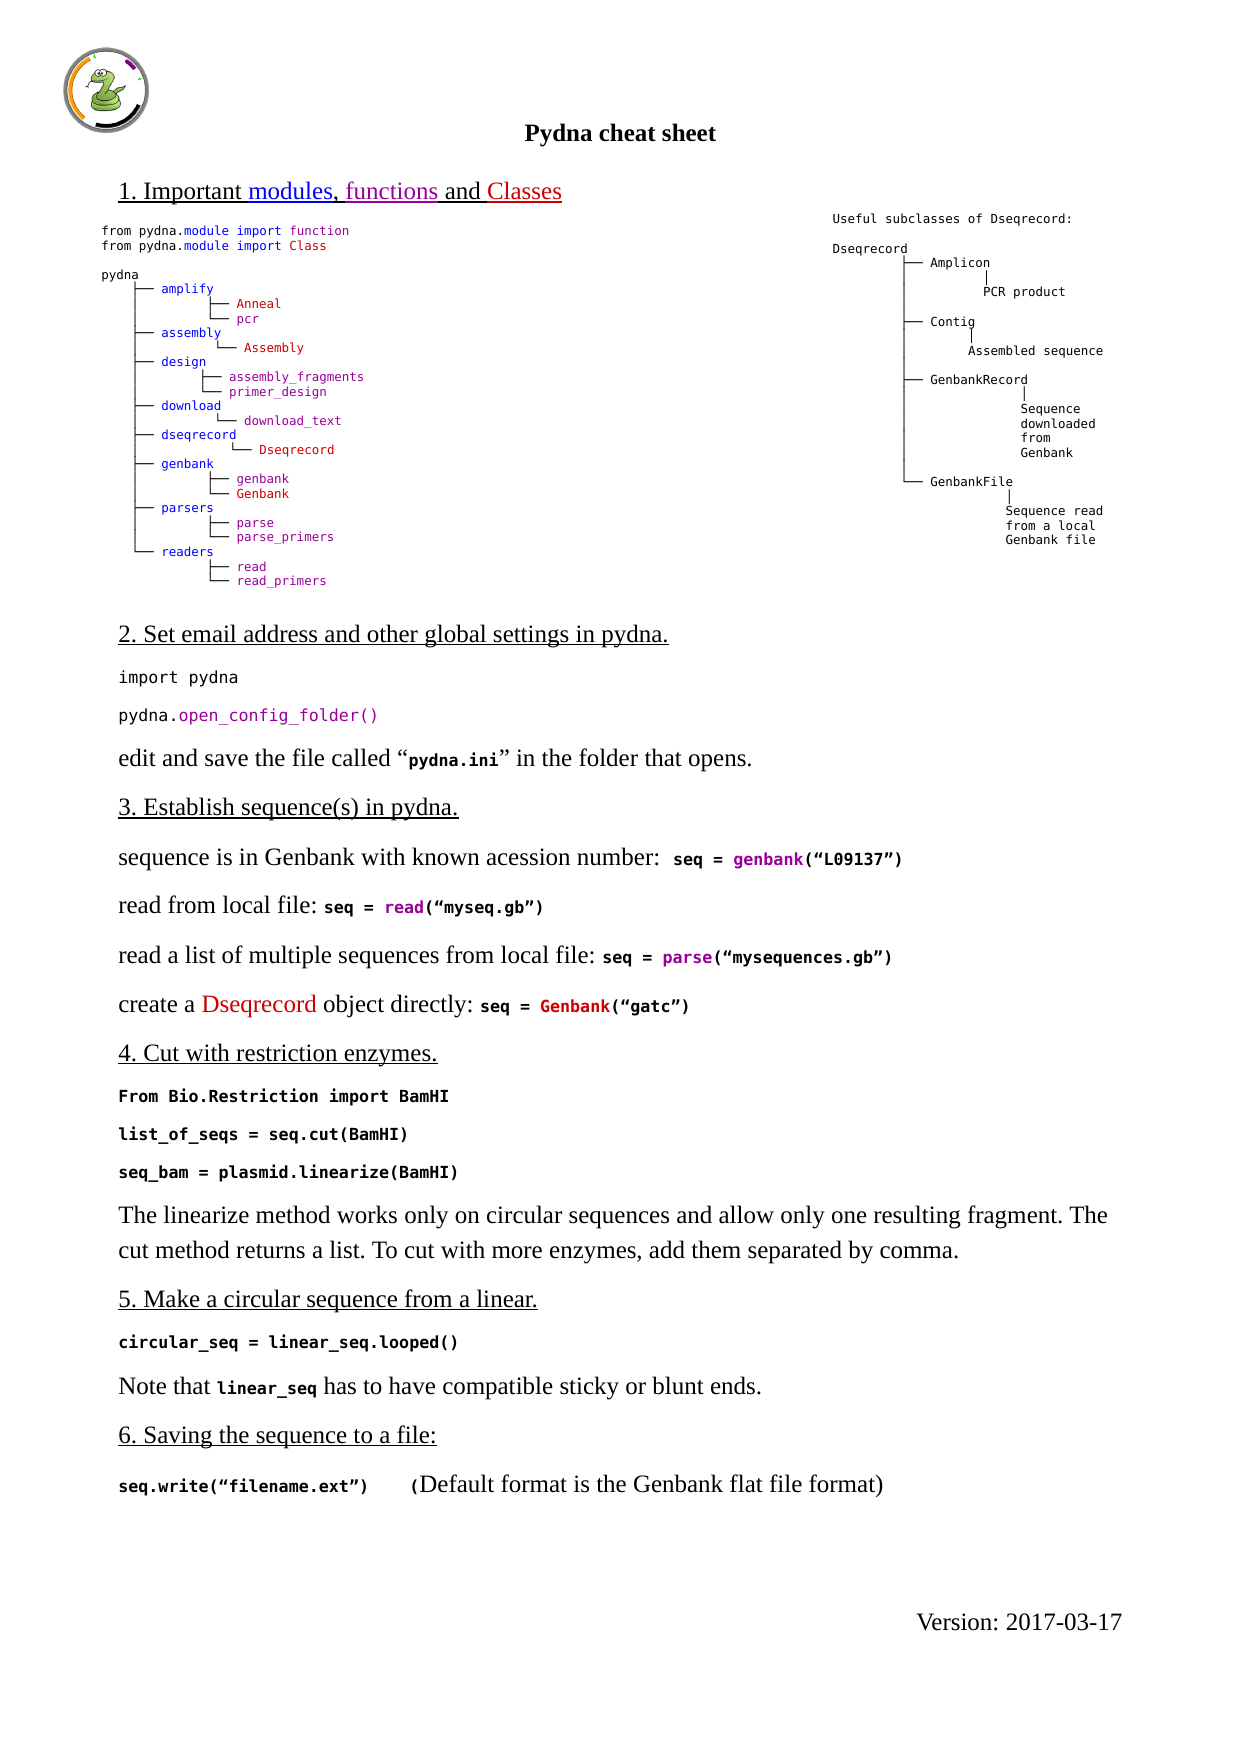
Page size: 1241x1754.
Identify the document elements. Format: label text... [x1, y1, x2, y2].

text 4. Cut with restriction enzymes. [118, 1038, 1122, 1067]
text circular_seq = linear_seq.looped() [118, 1333, 1122, 1352]
text edit and save the file called “pydna.ini” in the folder that opens. [118, 743, 1122, 772]
text seq.write(“filename.ext”) (Default format is the Genbank flat file format) [118, 1469, 1122, 1498]
text sequence is in Genbank with known acession number: seq = genbank(“L09137”) [118, 842, 1122, 870]
text list_of_seqs = seq.cut(BamHI) [118, 1125, 1122, 1144]
text create a Dseqrecord object directly: seq = Genbank(“gatc”) [118, 989, 1122, 1017]
text pydna.open_config_folder() [118, 706, 1122, 725]
text read from local file: seq = read(“myseq.gb”) [118, 891, 1122, 919]
text 3. Establish sequence(s) in pydna. [118, 792, 1122, 821]
text From Bio.Restriction import BamHI [118, 1087, 1122, 1106]
text 6. Saving the sequence to a file: [118, 1420, 1122, 1448]
text read a list of multiple sequences from local file: seq = parse(“mysequences.gb”) [118, 940, 1122, 968]
text seq_bam = plasmid.linearize(BamHI) [118, 1162, 1122, 1182]
text 1. Important modules, functions and Classes [118, 176, 1122, 205]
text 2. Set email address and other global settings in pydna. [118, 619, 1122, 647]
picture [62, 47, 150, 134]
text 5. Make a circular sequence from a linear. [118, 1284, 1122, 1313]
text The linearize method works only on circular sequences and allow only one resulting fragment. The cut method returns a list. To cut with more enzymes, add them separated by comma. [118, 1200, 1122, 1263]
text Note that linear_seq has to have compatible sticky or blunt ends. [118, 1371, 1122, 1399]
text import pydna [118, 668, 1122, 687]
